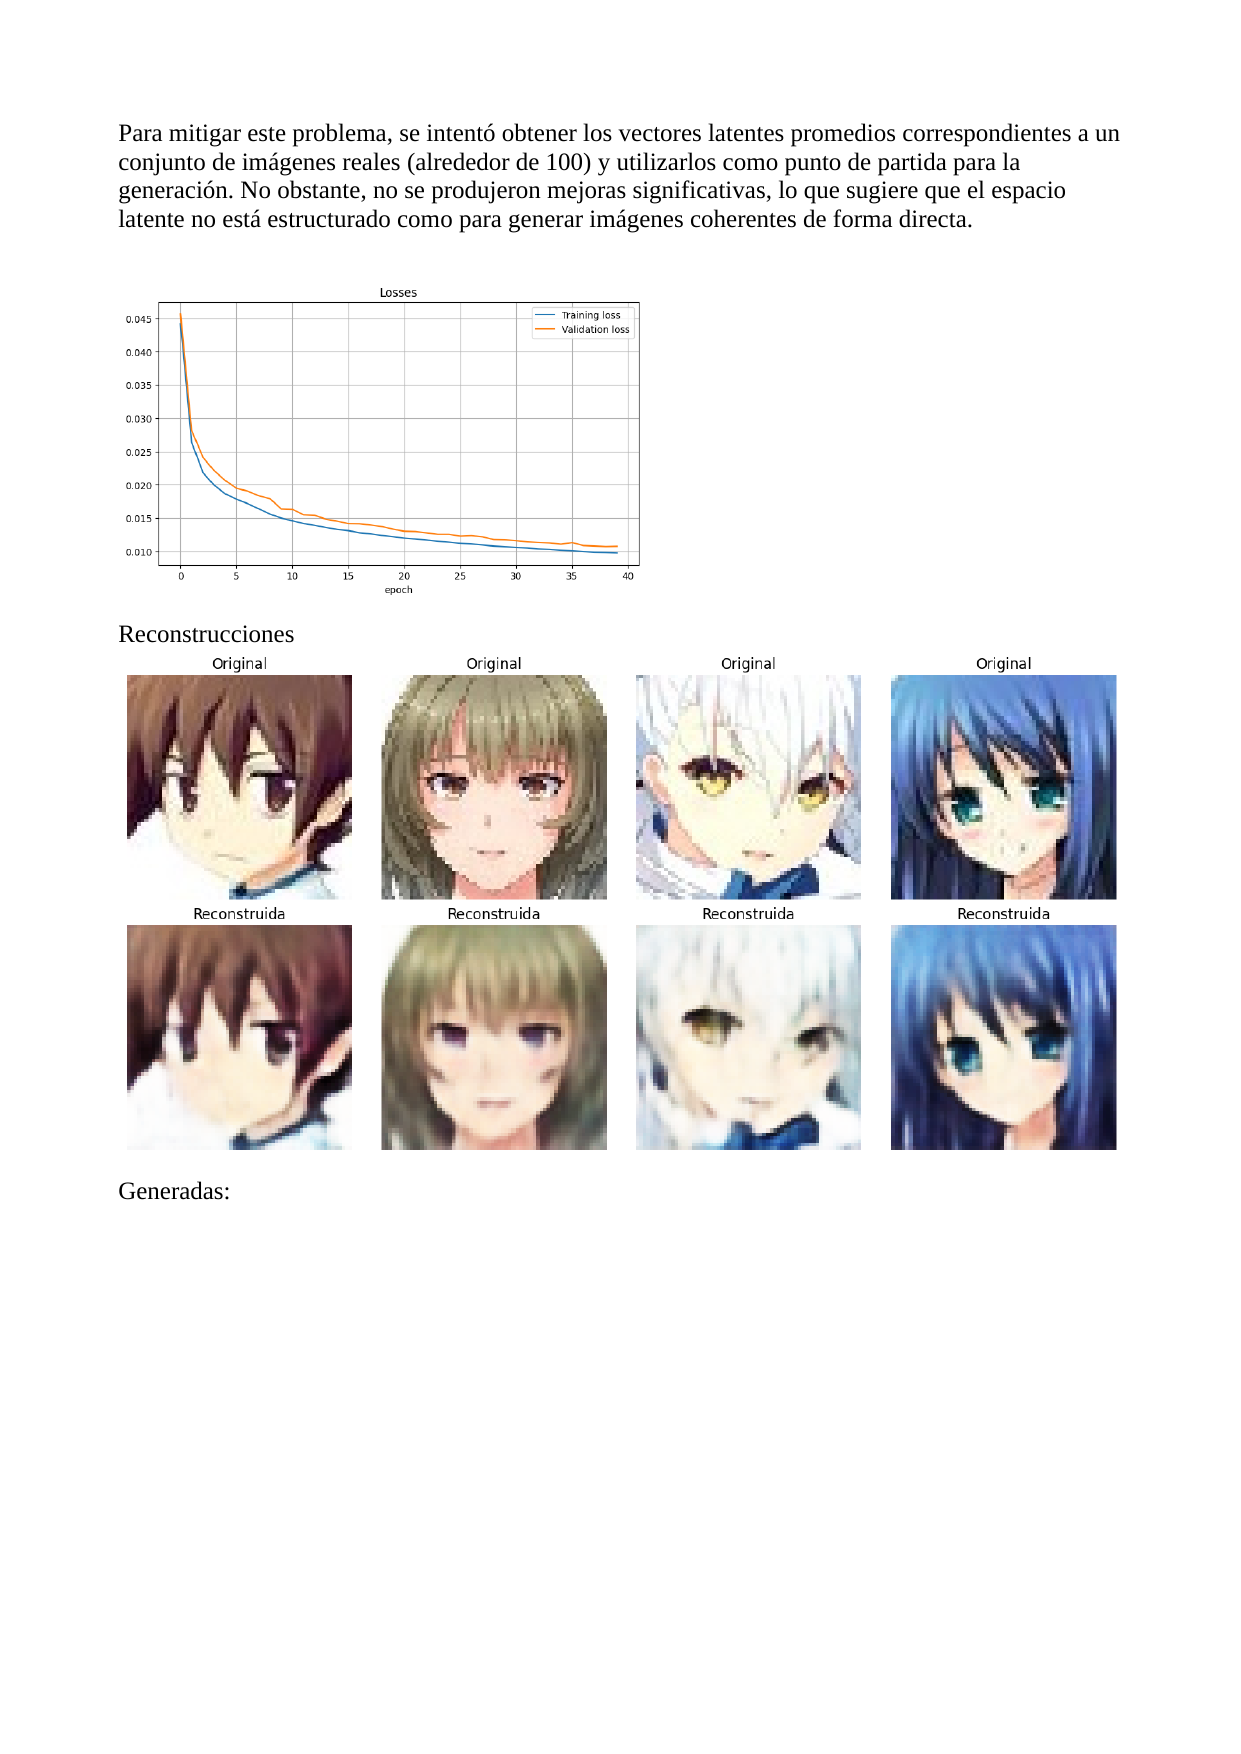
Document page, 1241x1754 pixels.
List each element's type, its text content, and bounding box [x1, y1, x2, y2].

text Generadas: [118, 1176, 1122, 1205]
text Para mitigar este problema, se intentó obtener los vectores latentes promedios correspondientes a un conjunto de imágenes reales (alrededor de 100) y utilizarlos como punto de partida para la generación. No obstante, no se produjeron mejoras significativas, lo que sugiere que el espacio latente no está estructurado como para generar imágenes coherentes de forma directa. [118, 118, 1122, 233]
text Reconstrucciones [118, 619, 1122, 648]
